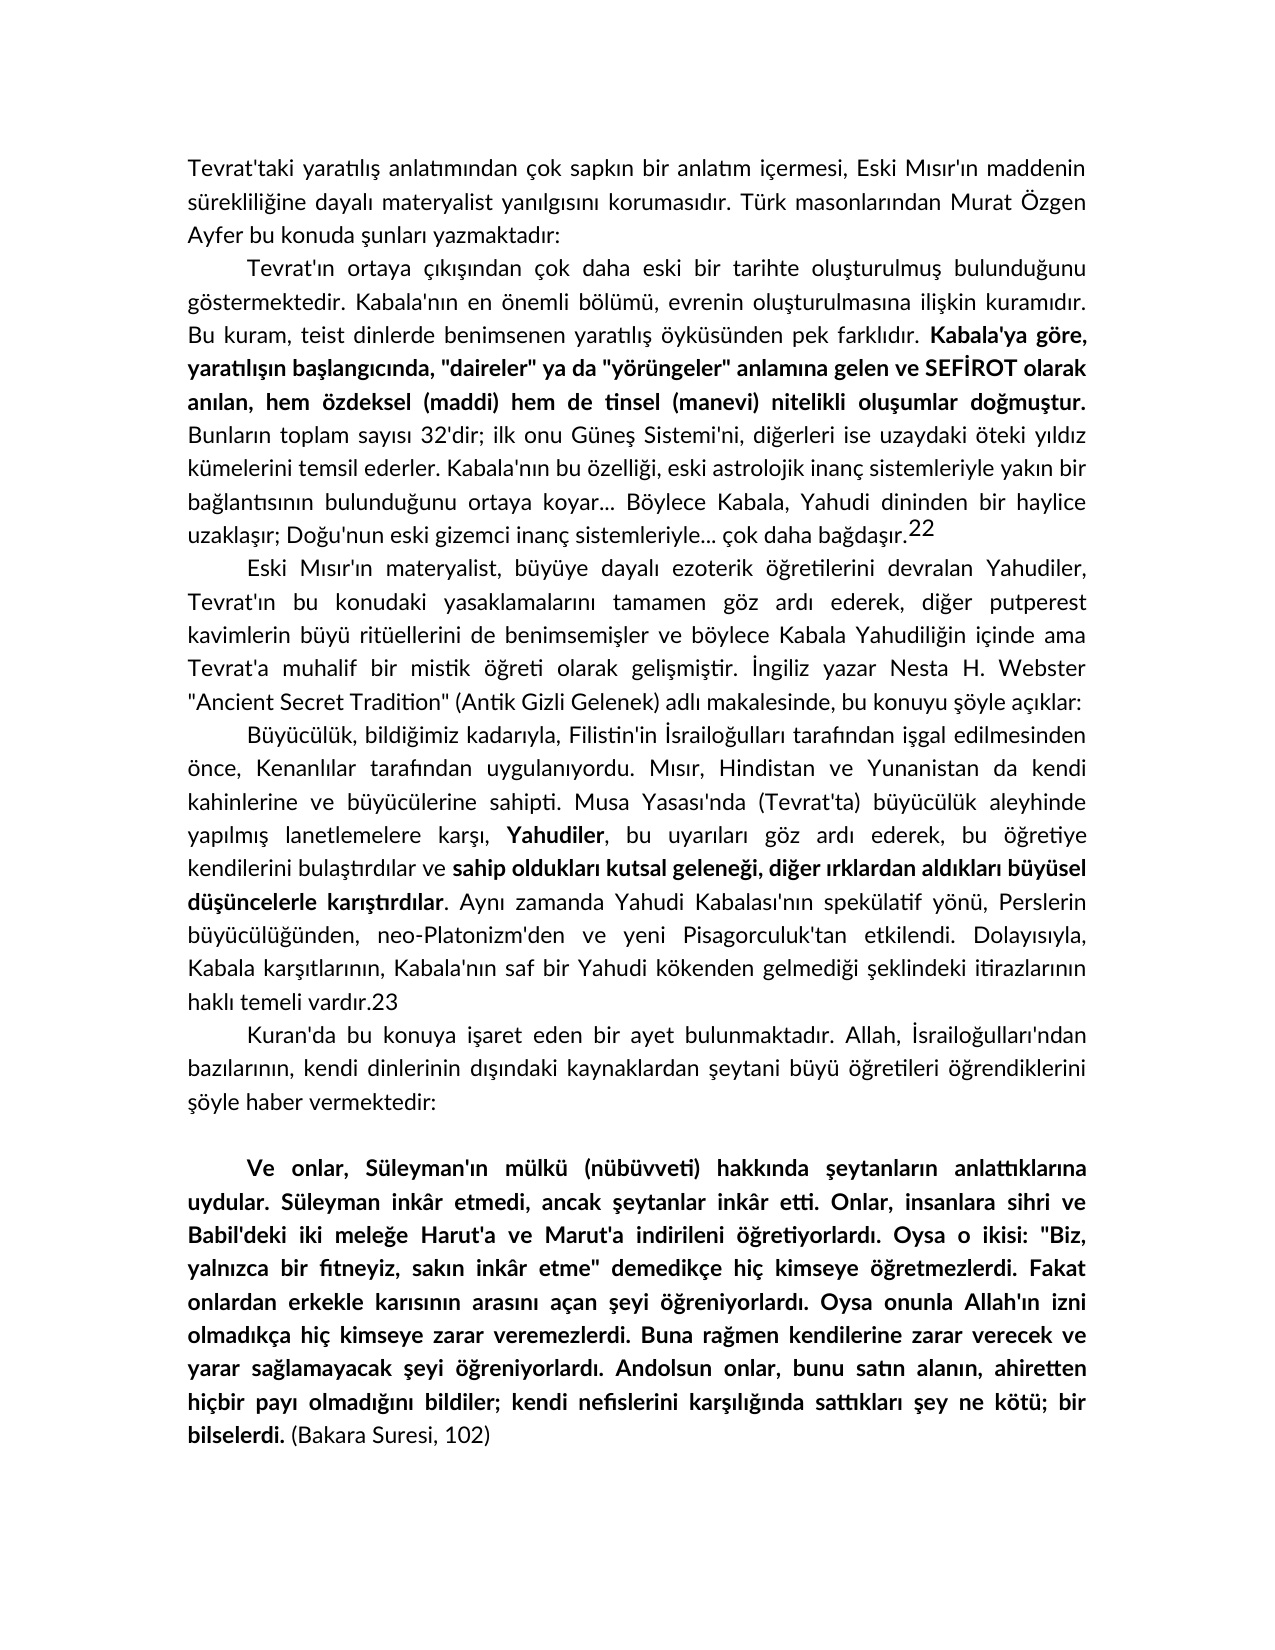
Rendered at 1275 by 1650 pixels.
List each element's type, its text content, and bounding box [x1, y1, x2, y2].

text Tevrat'ın ortaya çıkışından çok daha eski bir tarihte oluşturulmuş bulunduğunu göstermektedir. Kabala'nın en önemli bölümü, evrenin oluşturulmasına ilişkin kuramıdır. Bu kuram, teist dinlerde benimsenen yaratılış öyküsünden pek farklıdır. Kabala'ya göre, yaratılışın başlangıcında, "daireler" ya da "yörüngeler" anlamına gelen ve SEFİROT olarak anılan, hem özdeksel (maddi) hem de tinsel (manevi) nitelikli oluşumlar doğmuştur. Bunların toplam sayısı 32'dir; ilk onu Güneş Sistemi'ni, diğerleri ise uzaydaki öteki yıldız kümelerini temsil ederler. Kabala'nın bu özelliği, eski astrolojik inanç sistemleriyle yakın bir bağlantısının bulunduğunu ortaya koyar... Böylece Kabala, Yahudi dininden bir haylice uzaklaşır; Doğu'nun eski gizemci inanç sistemleriyle... çok daha bağdaşır.22 [187, 250, 1087, 550]
text Ve onlar, Süleyman'ın mülkü (nübüvveti) hakkında şeytanların anlattıklarına uydular. Süleyman inkâr etmedi, ancak şeytanlar inkâr etti. Onlar, insanlara sihri ve Babil'deki iki meleğe Harut'a ve Marut'a indirileni öğretiyorlardı. Oysa o ikisi: "Biz, yalnızca bir fitneyiz, sakın inkâr etme" demedikçe hiç kimseye öğretmezlerdi. Fakat onlardan erkekle karısının arasını açan şeyi öğreniyorlardı. Oysa onunla Allah'ın izni olmadıkça hiç kimseye zarar veremezlerdi. Buna rağmen kendilerine zarar verecek ve yarar sağlamayacak şeyi öğreniyorlardı. Andolsun onlar, bunu satın alanın, ahiretten hiçbir payı olmadığını bildiler; kendi nefislerini karşılığında sattıkları şey ne kötü; bir bilselerdi. (Bakara Suresi, 102) [187, 1150, 1087, 1450]
text Kuran'da bu konuya işaret eden bir ayet bulunmaktadır. Allah, İsrailoğulları'ndan bazılarının, kendi dinlerinin dışındaki kaynaklardan şeytani büyü öğretileri öğrendiklerini şöyle haber vermektedir: [187, 1017, 1087, 1117]
text Büyücülük, bildiğimiz kadarıyla, Filistin'in İsrailoğulları tarafından işgal edilmesinden önce, Kenanlılar tarafından uygulanıyordu. Mısır, Hindistan ve Yunanistan da kendi kahinlerine ve büyücülerine sahipti. Musa Yasası'nda (Tevrat'ta) büyücülük aleyhinde yapılmış lanetlemelere karşı, Yahudiler, bu uyarıları göz ardı ederek, bu öğretiye kendilerini bulaştırdılar ve sahip oldukları kutsal geleneği, diğer ırklardan aldıkları büyüsel düşüncelerle karıştırdılar. Aynı zamanda Yahudi Kabalası'nın spekülatif yönü, Perslerin büyücülüğünden, neo-Platonizm'den ve yeni Pisagorculuk'tan etkilendi. Dolayısıyla, Kabala karşıtlarının, Kabala'nın saf bir Yahudi kökenden gelmediği şeklindeki itirazlarının haklı temeli vardır.23 [187, 717, 1087, 1017]
text Tevrat'taki yaratılış anlatımından çok sapkın bir anlatım içermesi, Eski Mısır'ın maddenin sürekliliğine dayalı materyalist yanılgısını korumasıdır. Türk masonlarından Murat Özgen Ayfer bu konuda şunları yazmaktadır: [187, 150, 1087, 250]
text Eski Mısır'ın materyalist, büyüye dayalı ezoterik öğretilerini devralan Yahudiler, Tevrat'ın bu konudaki yasaklamalarını tamamen göz ardı ederek, diğer putperest kavimlerin büyü ritüellerini de benimsemişler ve böylece Kabala Yahudiliğin içinde ama Tevrat'a muhalif bir mistik öğreti olarak gelişmiştir. İngiliz yazar Nesta H. Webster "Ancient Secret Tradition" (Antik Gizli Gelenek) adlı makalesinde, bu konuyu şöyle açıklar: [187, 550, 1087, 717]
